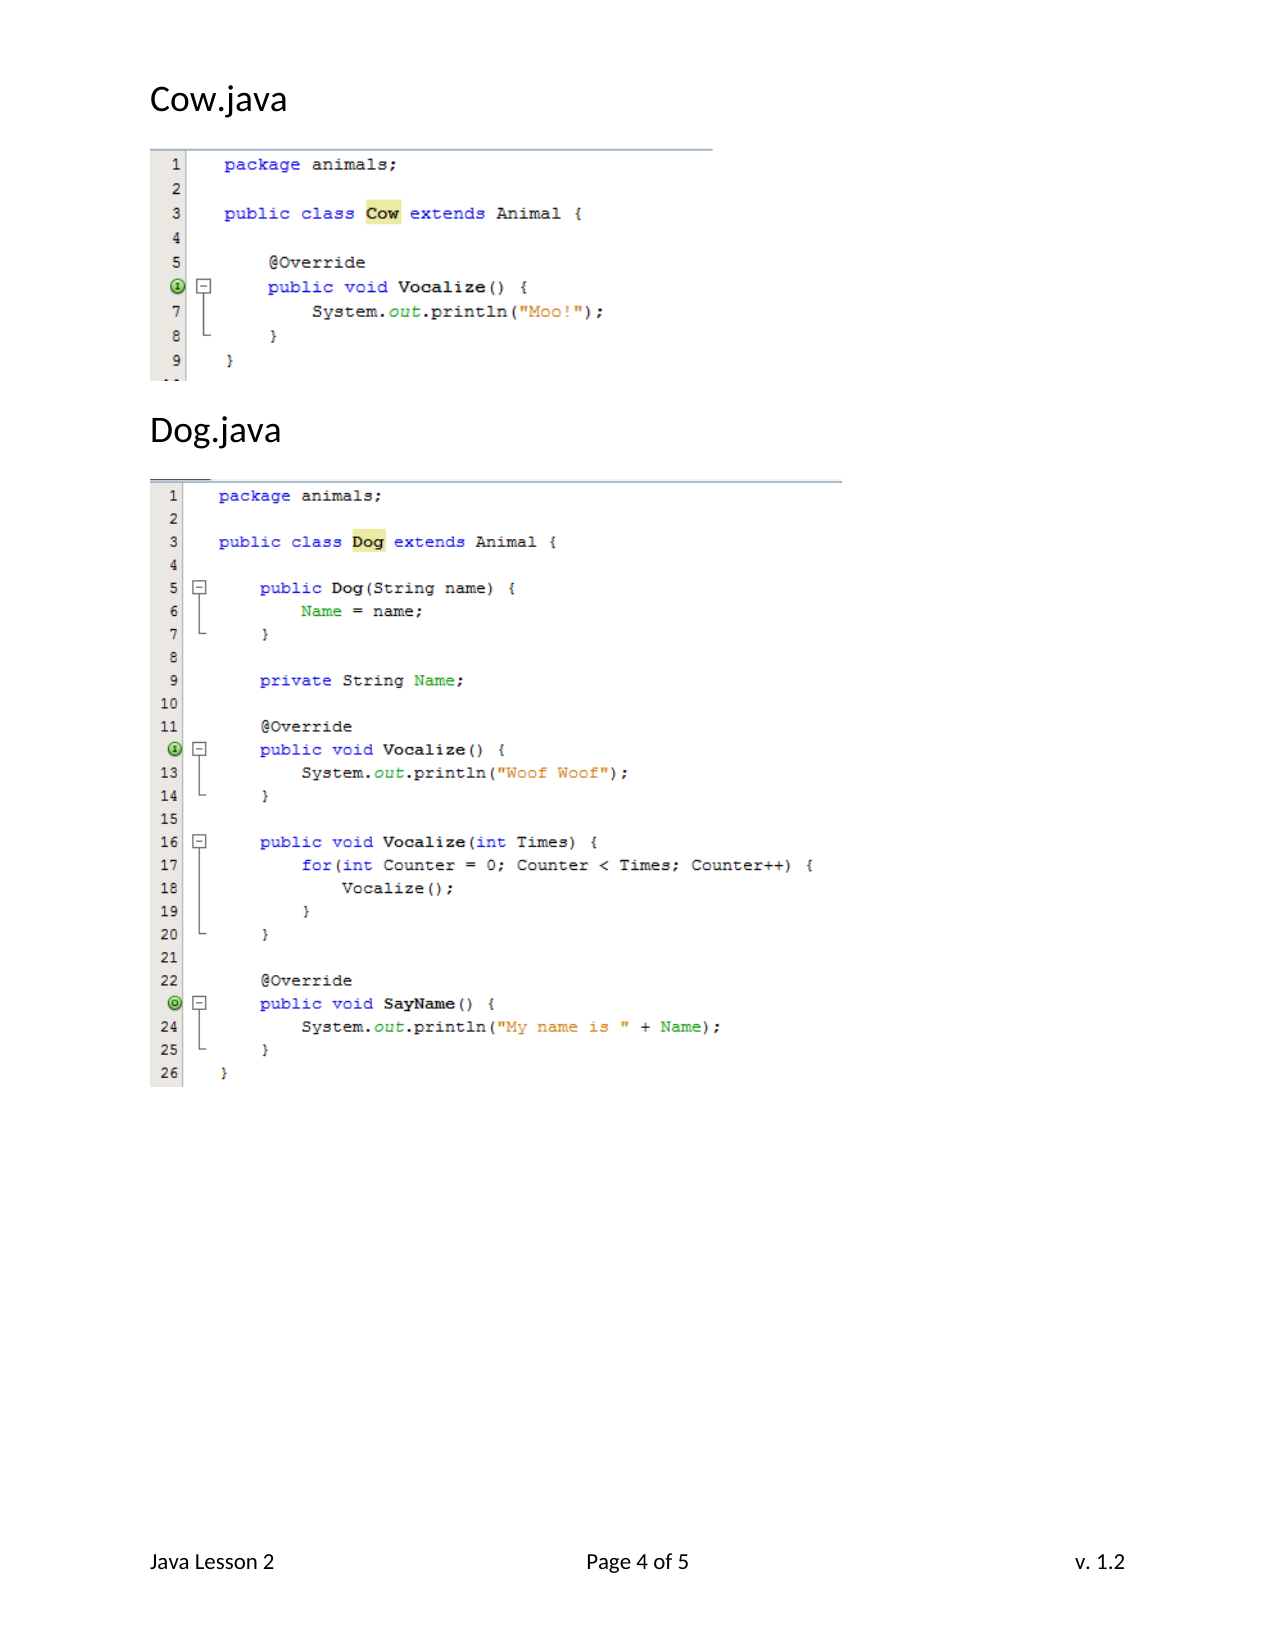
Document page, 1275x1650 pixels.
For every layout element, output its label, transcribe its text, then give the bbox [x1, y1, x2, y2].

picture [150, 148, 713, 381]
text Dog.java [150, 406, 1125, 452]
text Cow.java [150, 75, 1125, 121]
picture [150, 479, 843, 1087]
